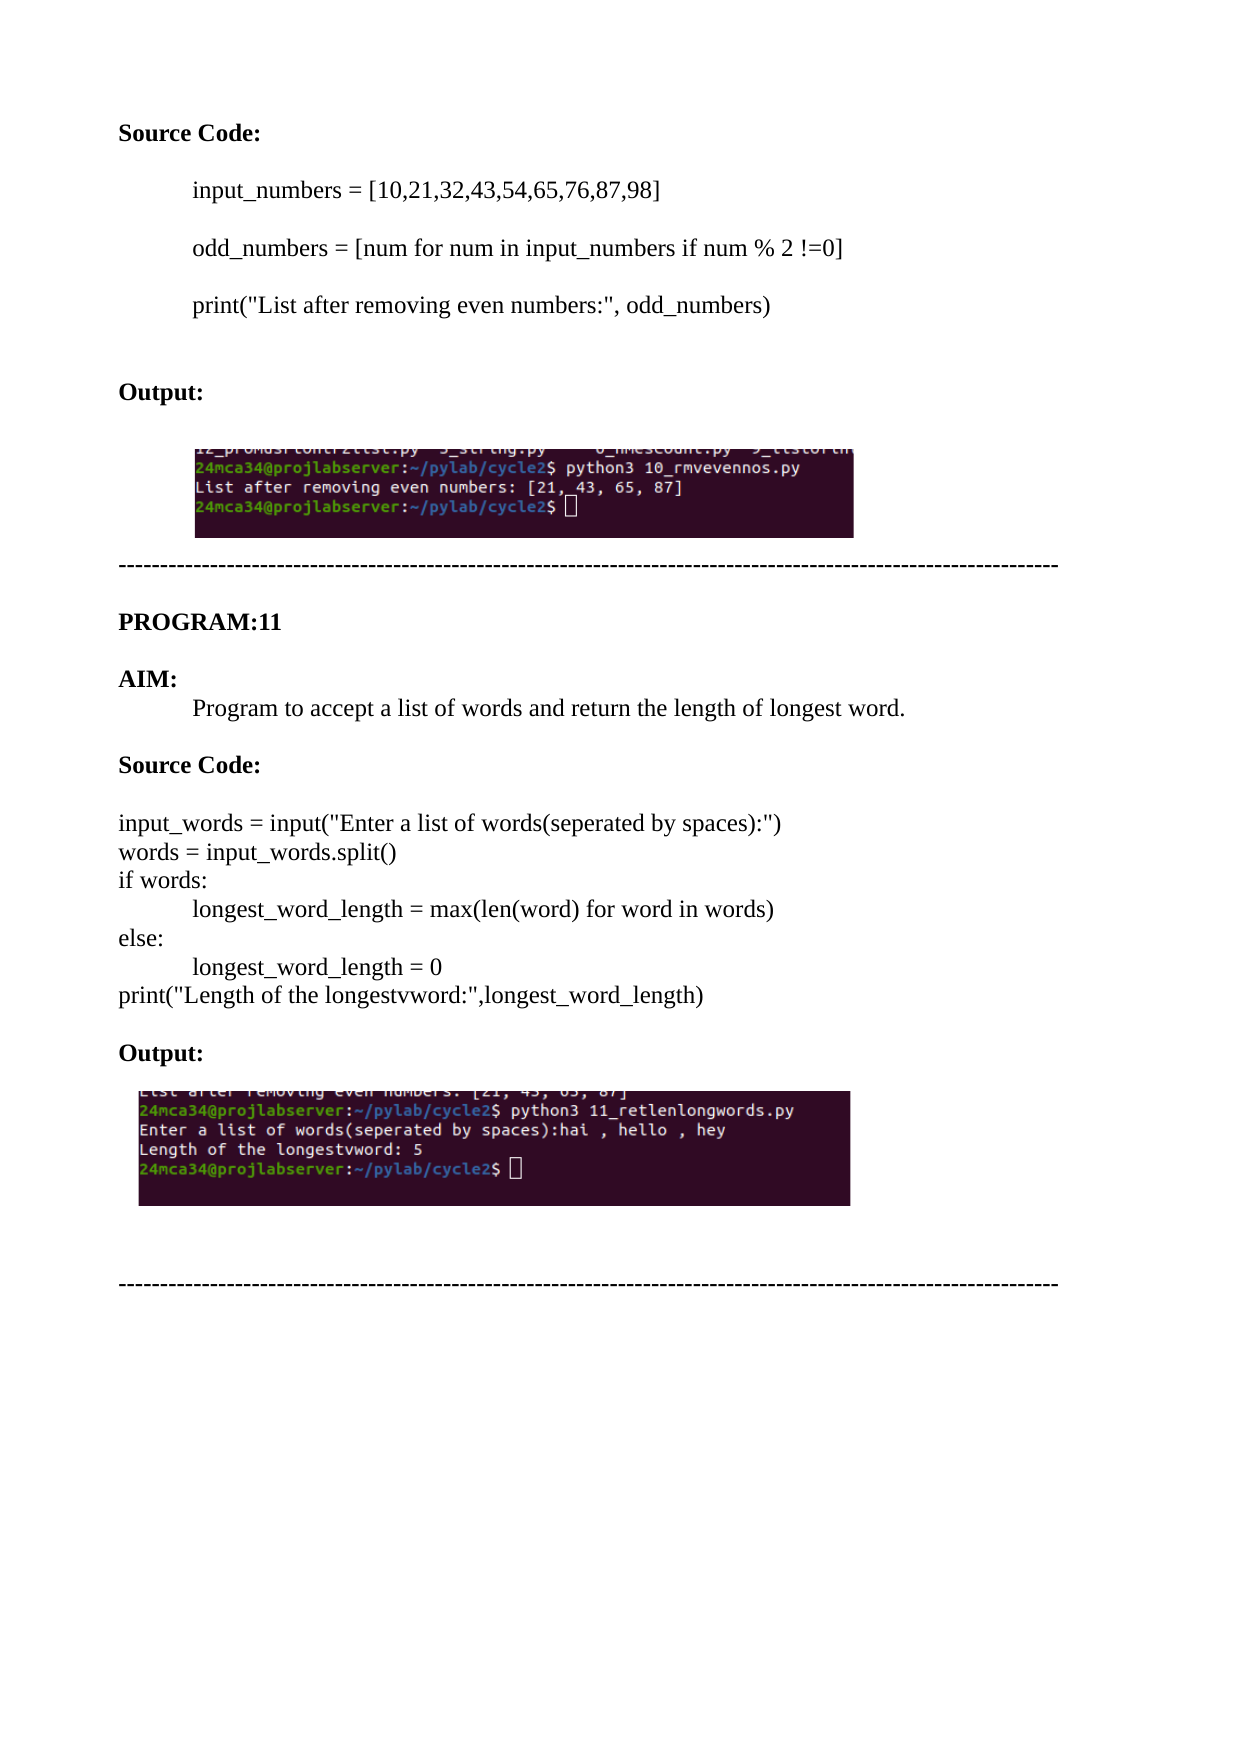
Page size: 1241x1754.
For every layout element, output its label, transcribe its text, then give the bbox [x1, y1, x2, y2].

text longest_word_length = max(len(word) for word in words) [118, 894, 1122, 923]
text print("List after removing even numbers:", odd_numbers) [118, 291, 1122, 319]
text if words: [118, 866, 1122, 894]
text print("Length of the longestvword:",longest_word_length) [118, 981, 1122, 1009]
text odd_numbers = [num for num in input_numbers if num % 2 !=0] [118, 233, 1122, 262]
text Source Code: [118, 118, 1122, 147]
text words = input_words.split() [118, 837, 1122, 866]
text Source Code: [118, 751, 1122, 779]
text Output: [118, 1038, 1122, 1067]
text longest_word_length = 0 [118, 952, 1122, 981]
text ----------------------------------------------------------------------------------------------------------------- [118, 1268, 1122, 1297]
text input_words = input("Enter a list of words(seperated by spaces):") [118, 808, 1122, 837]
text input_numbers = [10,21,32,43,54,65,76,87,98] [118, 176, 1122, 204]
text Output: [118, 377, 1122, 406]
text AIM: [118, 664, 1122, 693]
text Program to accept a list of words and return the length of longest word. [118, 693, 1122, 722]
text else: [118, 923, 1122, 952]
text PROGRAM:11 [118, 607, 1122, 636]
text ----------------------------------------------------------------------------------------------------------------- [118, 549, 1122, 578]
